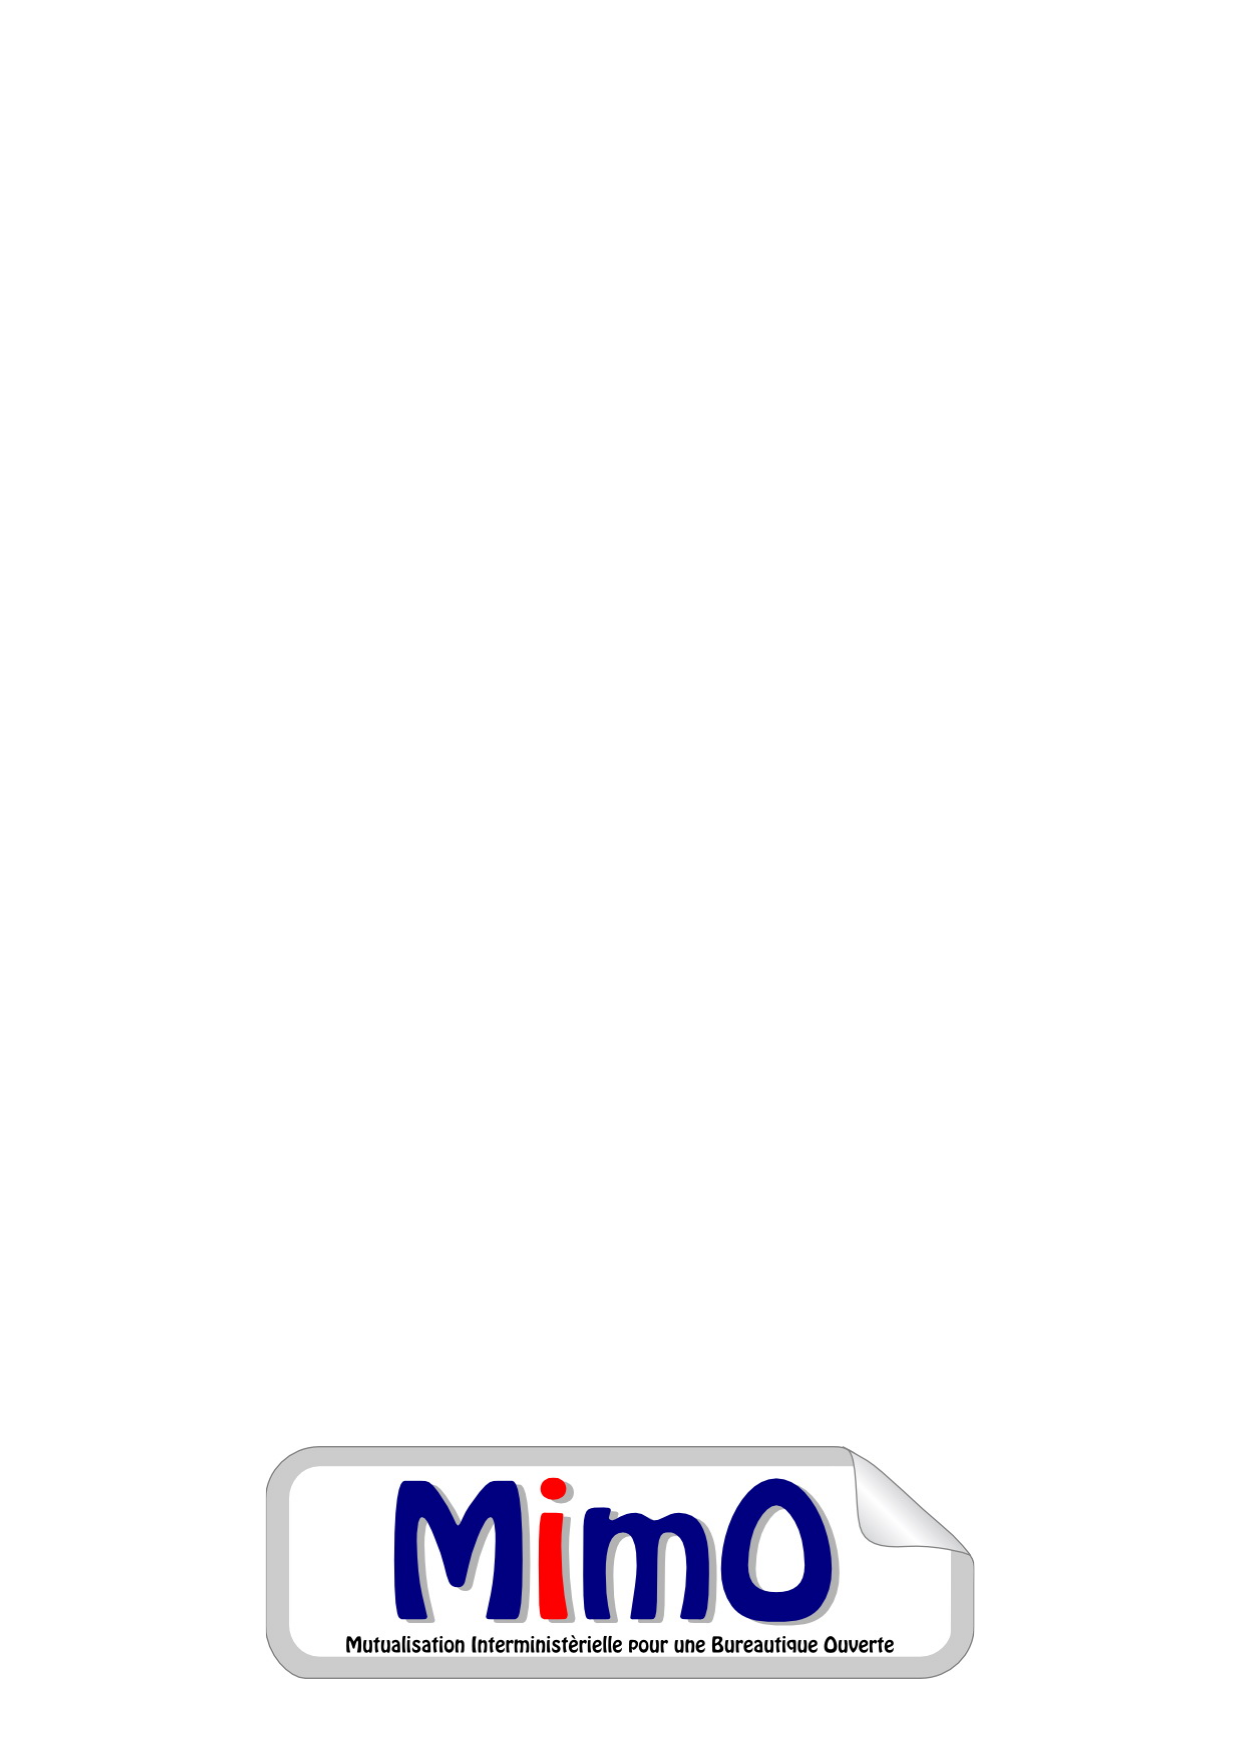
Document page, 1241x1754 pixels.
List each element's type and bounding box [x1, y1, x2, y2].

picture [265, 1446, 975, 1679]
